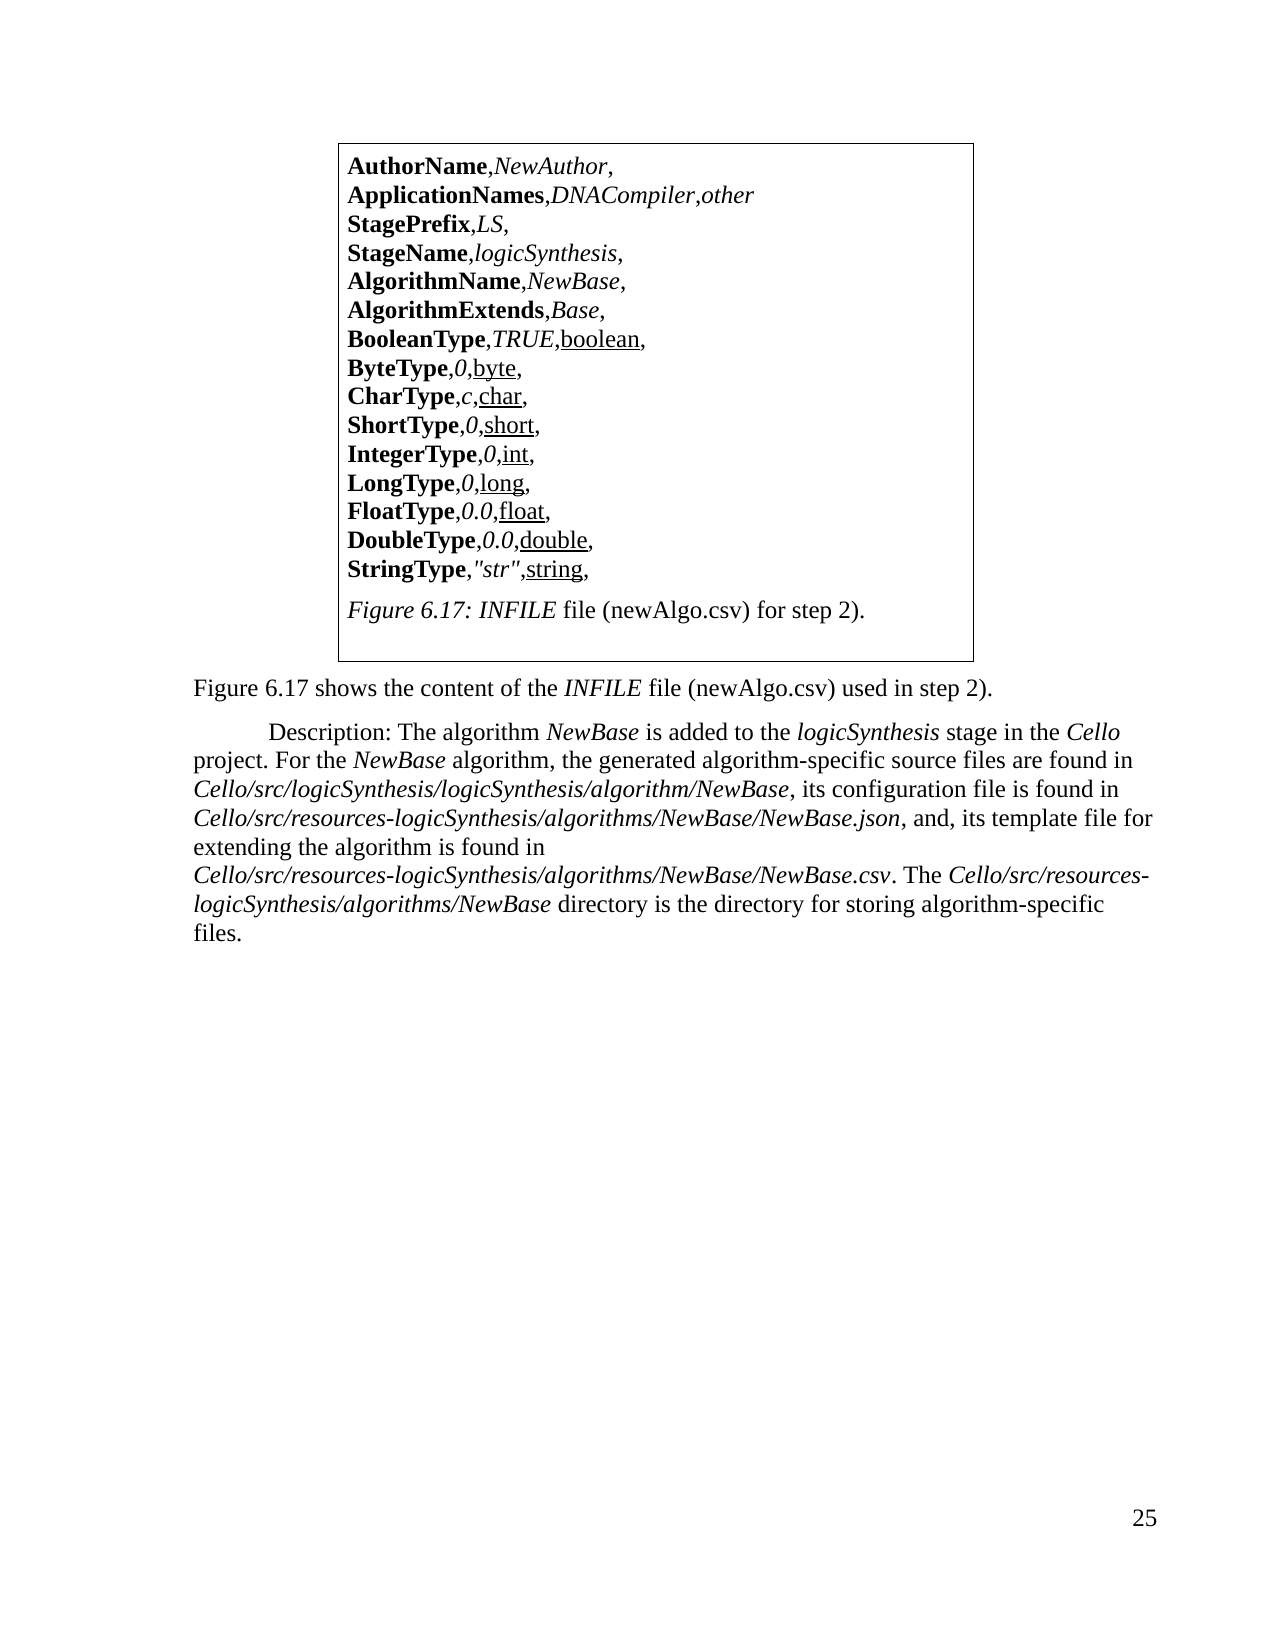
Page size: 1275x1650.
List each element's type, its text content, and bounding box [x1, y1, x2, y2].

list LongType,0,long, [347, 468, 964, 496]
list Description: The algorithm NewBase is added to the logicSynthesis stage in the Cello project. For the NewBase algorithm, the generated algorithm-specific source files are found in Cello/src/logicSynthesis/logicSynthesis/algorithm/NewBase, its configuration file is found in Cello/src/resources-logicSynthesis/algorithms/NewBase/NewBase.json, and, its template file for extending the algorithm is found in Cello/src/resources-logicSynthesis/algorithms/NewBase/NewBase.csv. The Cello/src/resources-logicSynthesis/algorithms/NewBase directory is the directory for storing algorithm-specific files. [156, 717, 1157, 947]
list StagePrefix,LS, [347, 209, 964, 238]
list StringType,"str",string, [347, 554, 964, 583]
list AlgorithmExtends,Base, [347, 295, 964, 324]
list ApplicationNames,DNACompiler,other [347, 180, 964, 209]
list AuthorName,NewAuthor, [347, 151, 964, 180]
list AlgorithmName,NewBase, [347, 266, 964, 295]
list Figure 6.17: INFILE file (newAlgo.csv) for step 2). [347, 595, 964, 624]
list StageName,logicSynthesis, [347, 238, 964, 266]
list DoubleType,0.0,double, [347, 525, 964, 554]
list ShortType,0,short, [347, 410, 964, 439]
list ByteType,0,byte, [347, 353, 964, 381]
list CharType,c,char, [347, 381, 964, 410]
list Figure 6.17 shows the content of the INFILE file (newAlgo.csv) used in step 2). [156, 118, 1157, 702]
list BooleanType,TRUE,boolean, [347, 324, 964, 353]
list FloatType,0.0,float, [347, 496, 964, 525]
list IntegerType,0,int, [347, 439, 964, 468]
